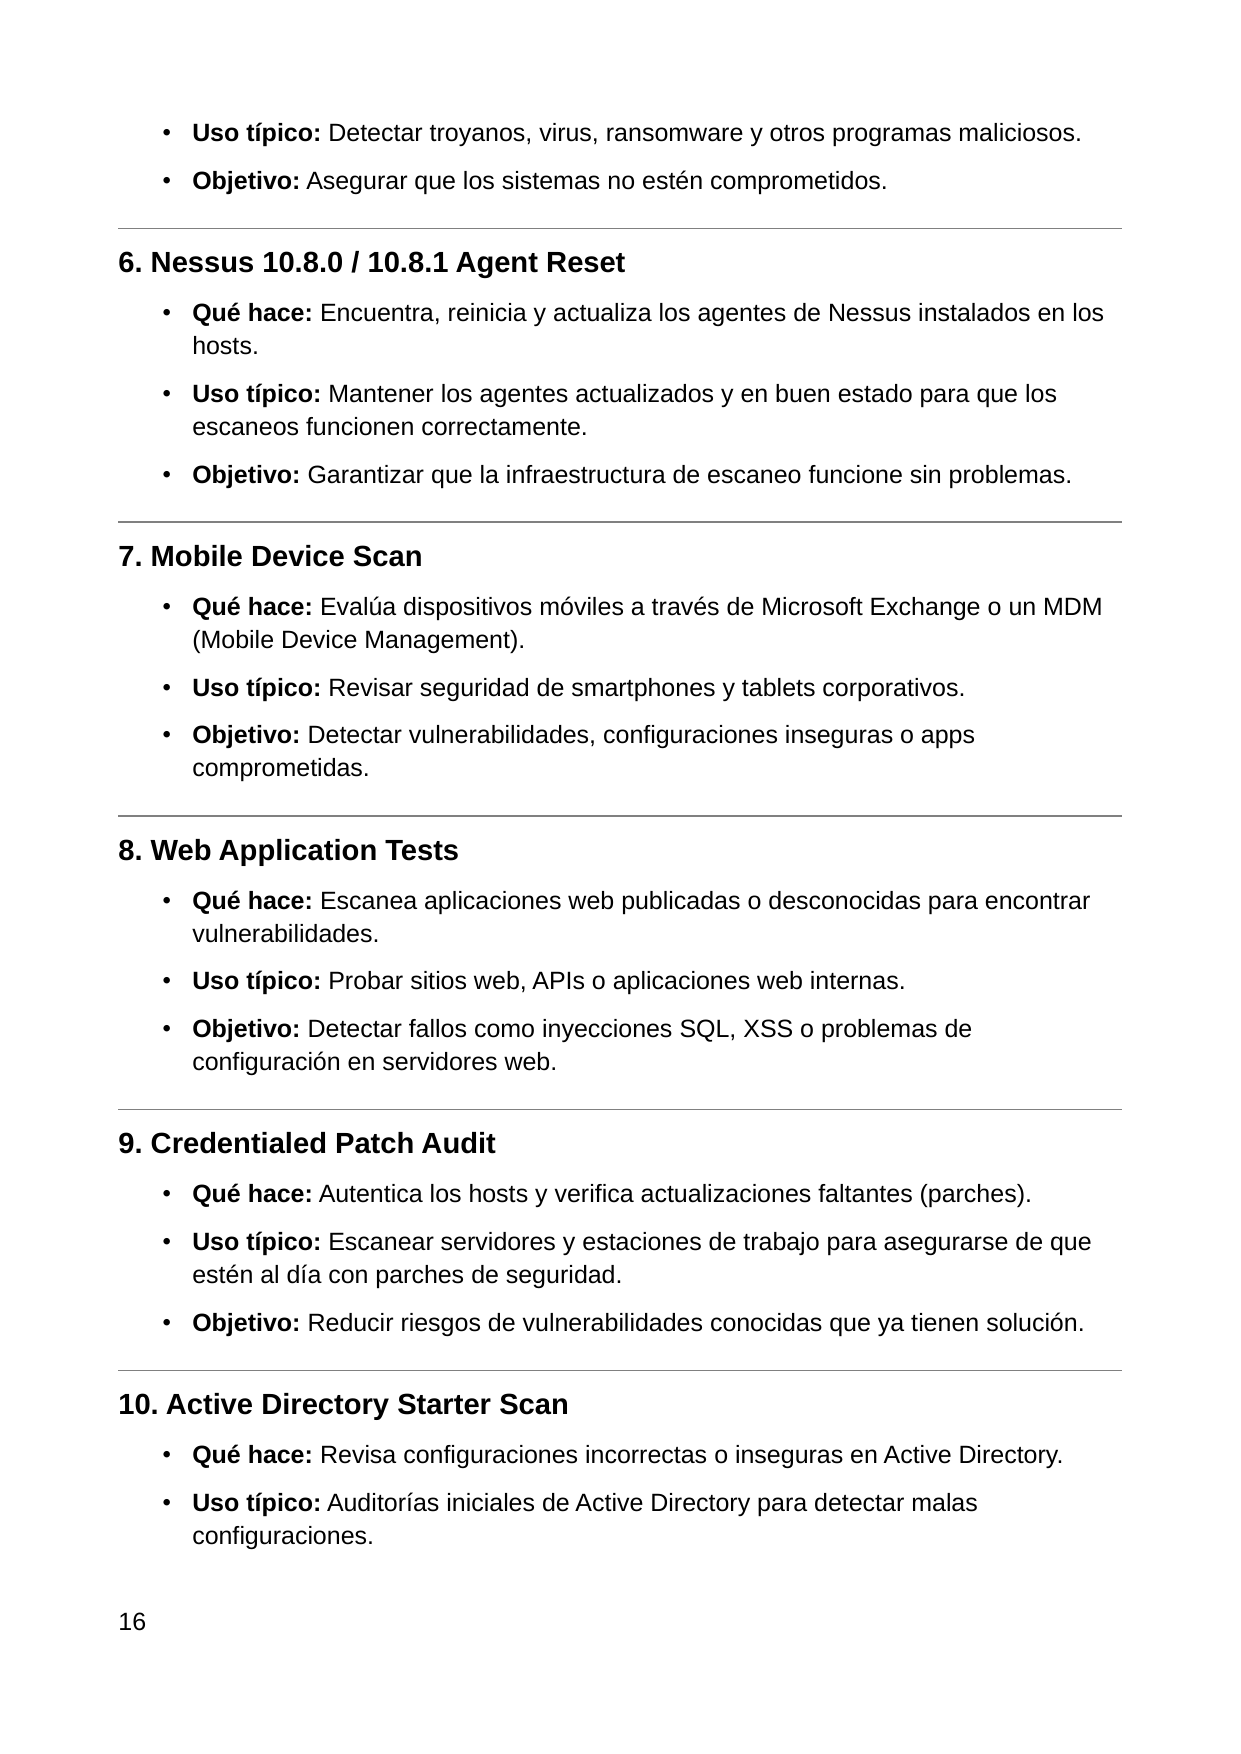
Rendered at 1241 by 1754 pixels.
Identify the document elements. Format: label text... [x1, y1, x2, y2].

subtitle 9. Credentialed Patch Audit [118, 1126, 1122, 1160]
list Uso típico: Auditorías iniciales de Active Directory para detectar malas configuraciones. [162, 1488, 1122, 1550]
subtitle 8. Web Application Tests [118, 832, 1122, 866]
list Objetivo: Asegurar que los sistemas no estén comprometidos. [162, 166, 1122, 195]
list Objetivo: Detectar vulnerabilidades, configuraciones inseguras o apps comprometidas. [162, 720, 1122, 782]
subtitle 10. Active Directory Starter Scan [118, 1387, 1122, 1421]
list Uso típico: Revisar seguridad de smartphones y tablets corporativos. [162, 673, 1122, 701]
list Qué hace: Evalúa dispositivos móviles a través de Microsoft Exchange o un MDM (Mobile Device Management). [162, 592, 1122, 654]
list Uso típico: Detectar troyanos, virus, ransomware y otros programas maliciosos. [162, 118, 1122, 147]
list Qué hace: Escanea aplicaciones web publicadas o desconocidas para encontrar vulnerabilidades. [162, 886, 1122, 947]
list Uso típico: Probar sitios web, APIs o aplicaciones web internas. [162, 966, 1122, 995]
list Uso típico: Escanear servidores y estaciones de trabajo para asegurarse de que estén al día con parches de seguridad. [162, 1227, 1122, 1289]
list Objetivo: Detectar fallos como inyecciones SQL, XSS o problemas de configuración en servidores web. [162, 1014, 1122, 1076]
subtitle 6. Nessus 10.8.0 / 10.8.1 Agent Reset [118, 245, 1122, 278]
list Objetivo: Garantizar que la infraestructura de escaneo funcione sin problemas. [162, 459, 1122, 488]
subtitle 7. Mobile Device Scan [118, 539, 1122, 572]
list Qué hace: Revisa configuraciones incorrectas o inseguras en Active Directory. [162, 1440, 1122, 1469]
list Qué hace: Autentica los hosts y verifica actualizaciones faltantes (parches). [162, 1179, 1122, 1208]
list Qué hace: Encuentra, reinicia y actualiza los agentes de Nessus instalados en los hosts. [162, 298, 1122, 360]
list Objetivo: Reducir riesgos de vulnerabilidades conocidas que ya tienen solución. [162, 1308, 1122, 1337]
list Uso típico: Mantener los agentes actualizados y en buen estado para que los escaneos funcionen correctamente. [162, 379, 1122, 441]
